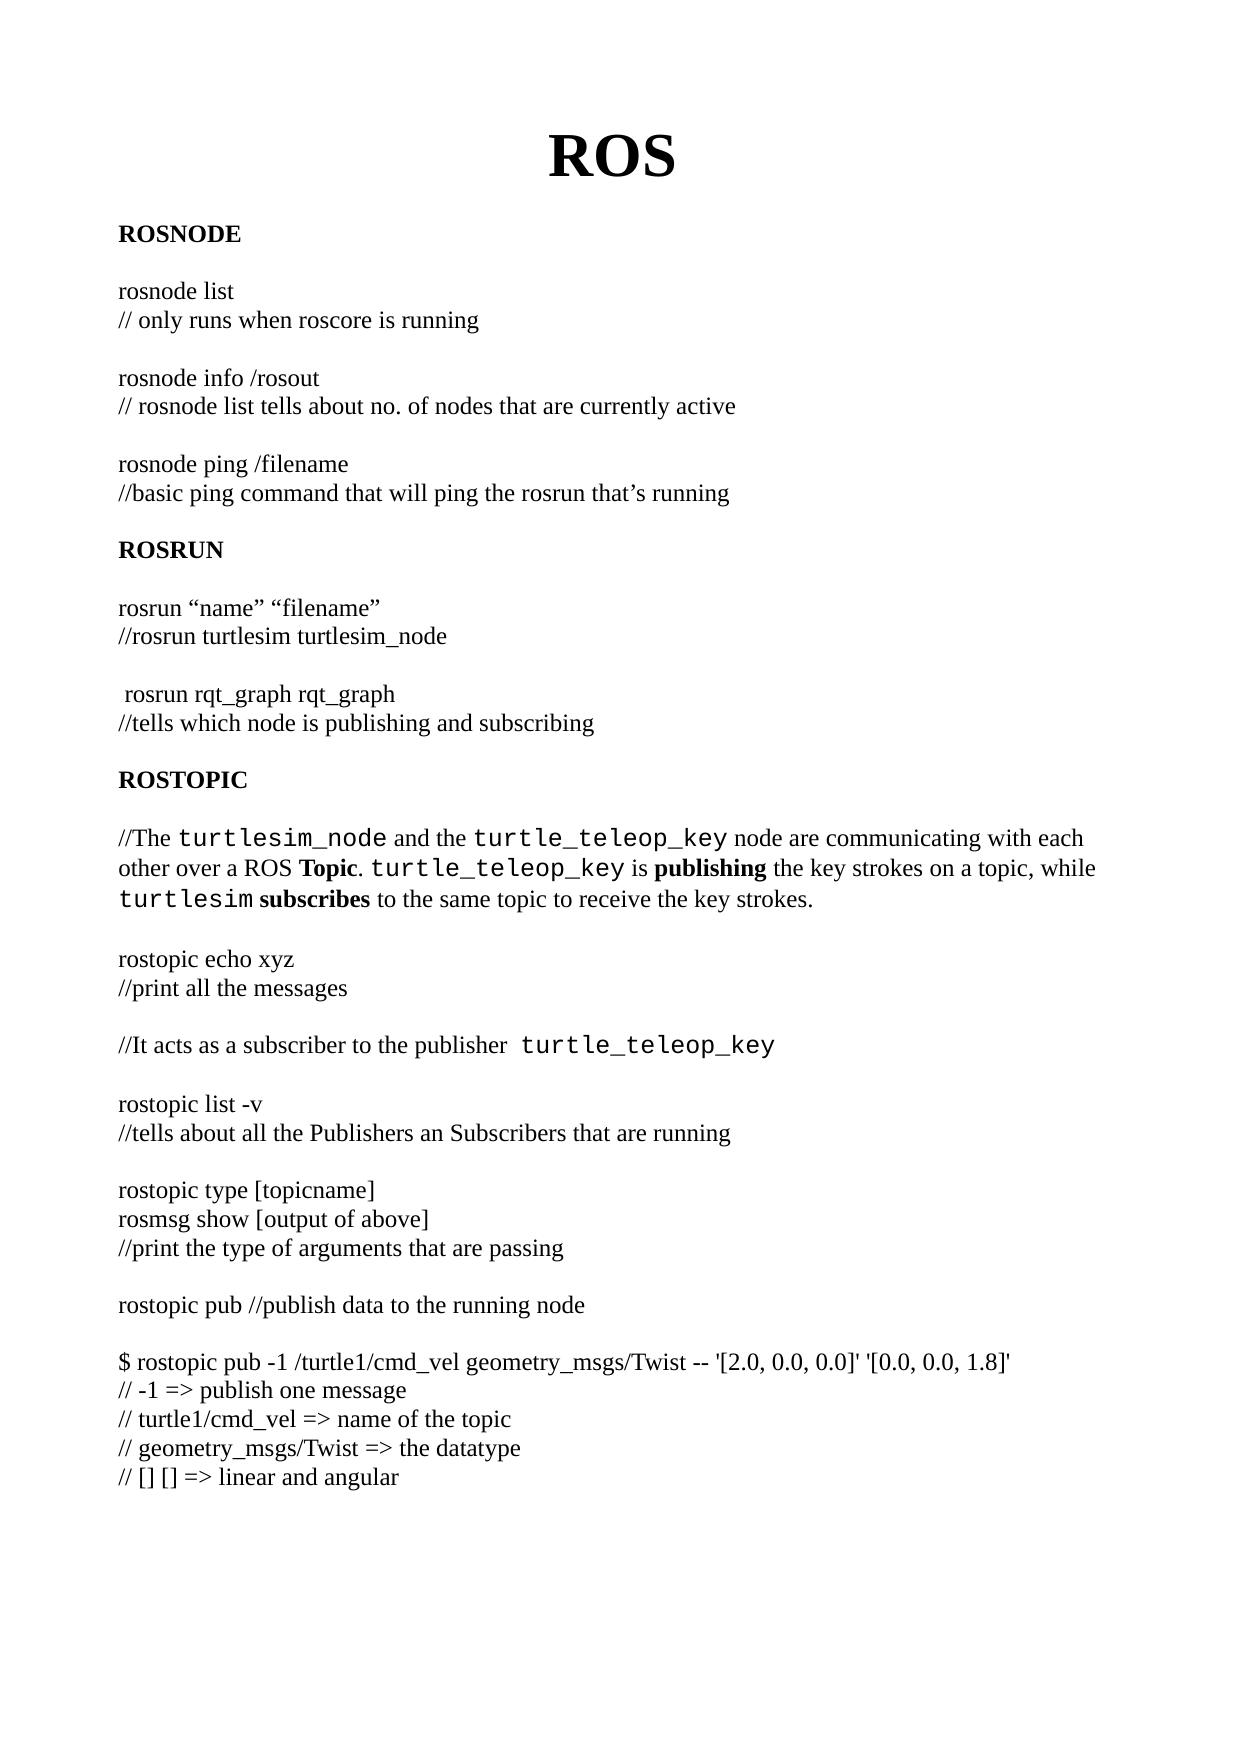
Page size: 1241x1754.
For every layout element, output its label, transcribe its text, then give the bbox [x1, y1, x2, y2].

text //It acts as a subscriber to the publisher turtle_teleop_key [118, 1030, 1122, 1061]
text // rosnode list tells about no. of nodes that are currently active [118, 391, 1122, 420]
text //print all the messages [118, 973, 1122, 1001]
text // geometry_msgs/Twist => the datatype [118, 1433, 1122, 1462]
text // -1 => publish one message [118, 1376, 1122, 1404]
text rosnode list [118, 276, 1122, 305]
text ROSRUN [118, 535, 1122, 564]
text ROSNODE [118, 219, 1122, 248]
text //basic ping command that will ping the rosrun that’s running [118, 478, 1122, 506]
text rosrun rqt_graph rqt_graph [118, 679, 1122, 708]
text rostopic list -v [118, 1089, 1122, 1118]
text rostopic echo xyz [118, 944, 1122, 973]
text //rosrun turtlesim turtlesim_node [118, 621, 1122, 650]
text rostopic pub //publish data to the running node [118, 1290, 1122, 1318]
text //tells which node is publishing and subscribing [118, 708, 1122, 736]
text rosrun “name” “filename” [118, 593, 1122, 621]
text rosnode info /rosout [118, 363, 1122, 391]
text //The turtlesim_node and the turtle_teleop_key node are communicating with each other over a ROS Topic. turtle_teleop_key is publishing the key strokes on a topic, while turtlesim subscribes to the same topic to receive the key strokes. [118, 823, 1122, 915]
text rosmsg show [output of above] [118, 1204, 1122, 1233]
text // turtle1/cmd_vel => name of the topic [118, 1404, 1122, 1433]
text ROS [118, 118, 1122, 190]
text // [] [] => linear and angular [118, 1462, 1122, 1491]
text // only runs when roscore is running [118, 305, 1122, 334]
text $ rostopic pub -1 /turtle1/cmd_vel geometry_msgs/Twist -- '[2.0, 0.0, 0.0]' '[0.0, 0.0, 1.8]' [118, 1347, 1122, 1376]
text ROSTOPIC [118, 765, 1122, 794]
text rostopic type [topicname] [118, 1175, 1122, 1204]
text //tells about all the Publishers an Subscribers that are running [118, 1118, 1122, 1147]
text rosnode ping /filename [118, 449, 1122, 478]
text //print the type of arguments that are passing [118, 1233, 1122, 1261]
